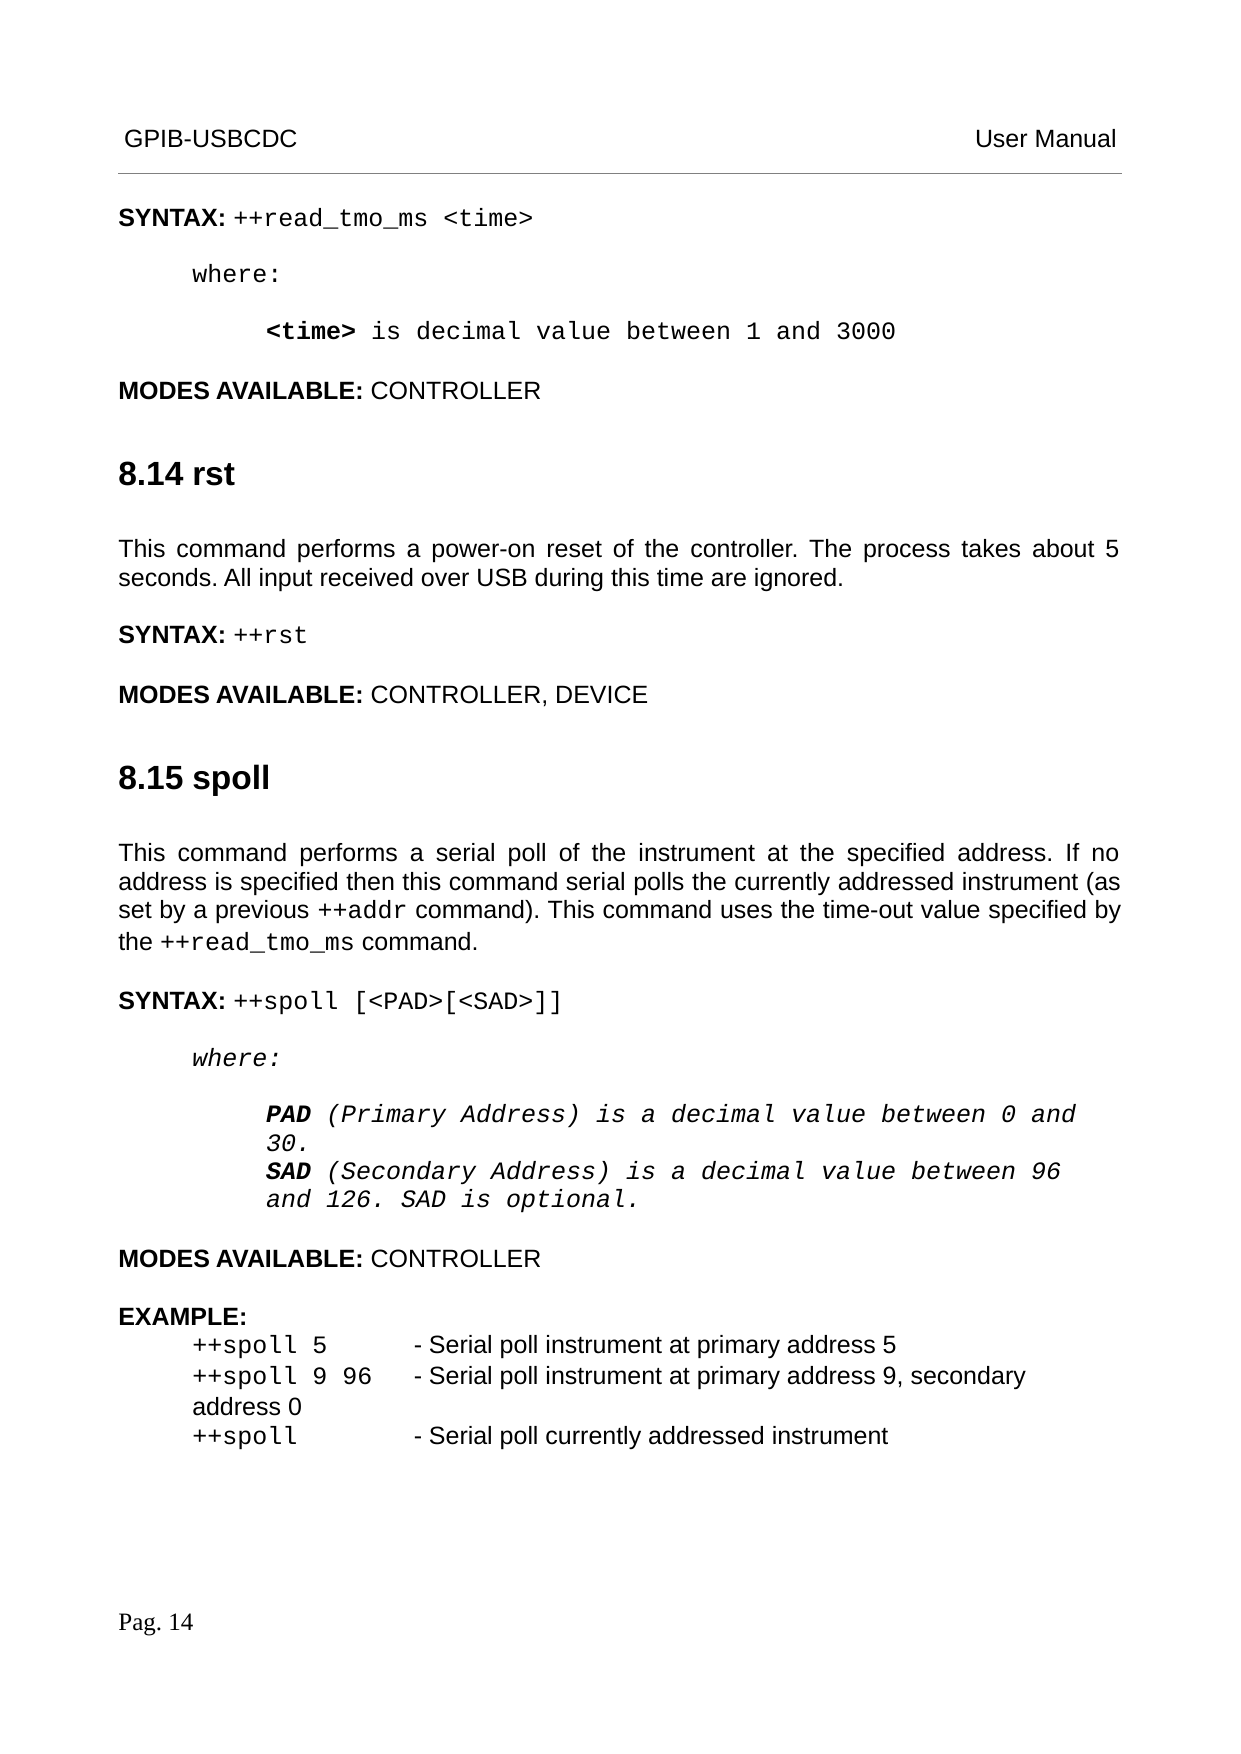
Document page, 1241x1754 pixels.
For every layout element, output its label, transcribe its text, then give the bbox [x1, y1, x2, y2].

text where: [192, 262, 1122, 290]
text SAD (Secondary Address) is a decimal value between 96 and 126. SAD is optional. [266, 1159, 1122, 1215]
text SYNTAX: ++rst [118, 620, 1122, 651]
text SYNTAX: ++spoll [<PAD>[<SAD>]] [118, 986, 1122, 1017]
subtitle spoll [118, 758, 1122, 797]
text MODES AVAILABLE: CONTROLLER [118, 1244, 1122, 1273]
text ++spoll 5 - Serial poll instrument at primary address 5 [192, 1330, 1122, 1361]
subtitle rst [118, 454, 1122, 493]
text PAD (Primary Address) is a decimal value between 0 and 30. [266, 1102, 1122, 1159]
text MODES AVAILABLE: CONTROLLER, DEVICE [118, 680, 1122, 708]
text This command performs a serial poll of the instrument at the specified address. If no address is specified then this command serial polls the currently addressed instrument (as set by a previous ++addr command). This command uses the time-out value specified by the ++read_tmo_ms command. [118, 838, 1122, 957]
text MODES AVAILABLE: CONTROLLER [118, 376, 1122, 404]
text ++spoll - Serial poll currently addressed instrument [192, 1421, 1122, 1452]
text where: [192, 1045, 1122, 1074]
text This command performs a power-on reset of the controller. The process takes about 5 seconds. All input received over USB during this time are ignored. [118, 534, 1122, 591]
text EXAMPLE: [118, 1302, 1122, 1330]
text <time> is decimal value between 1 and 3000 [266, 318, 1122, 347]
text SYNTAX: ++read_tmo_ms <time> [118, 203, 1122, 233]
text ++spoll 9 96 - Serial poll instrument at primary address 9, secondary address 0 [192, 1361, 1122, 1421]
